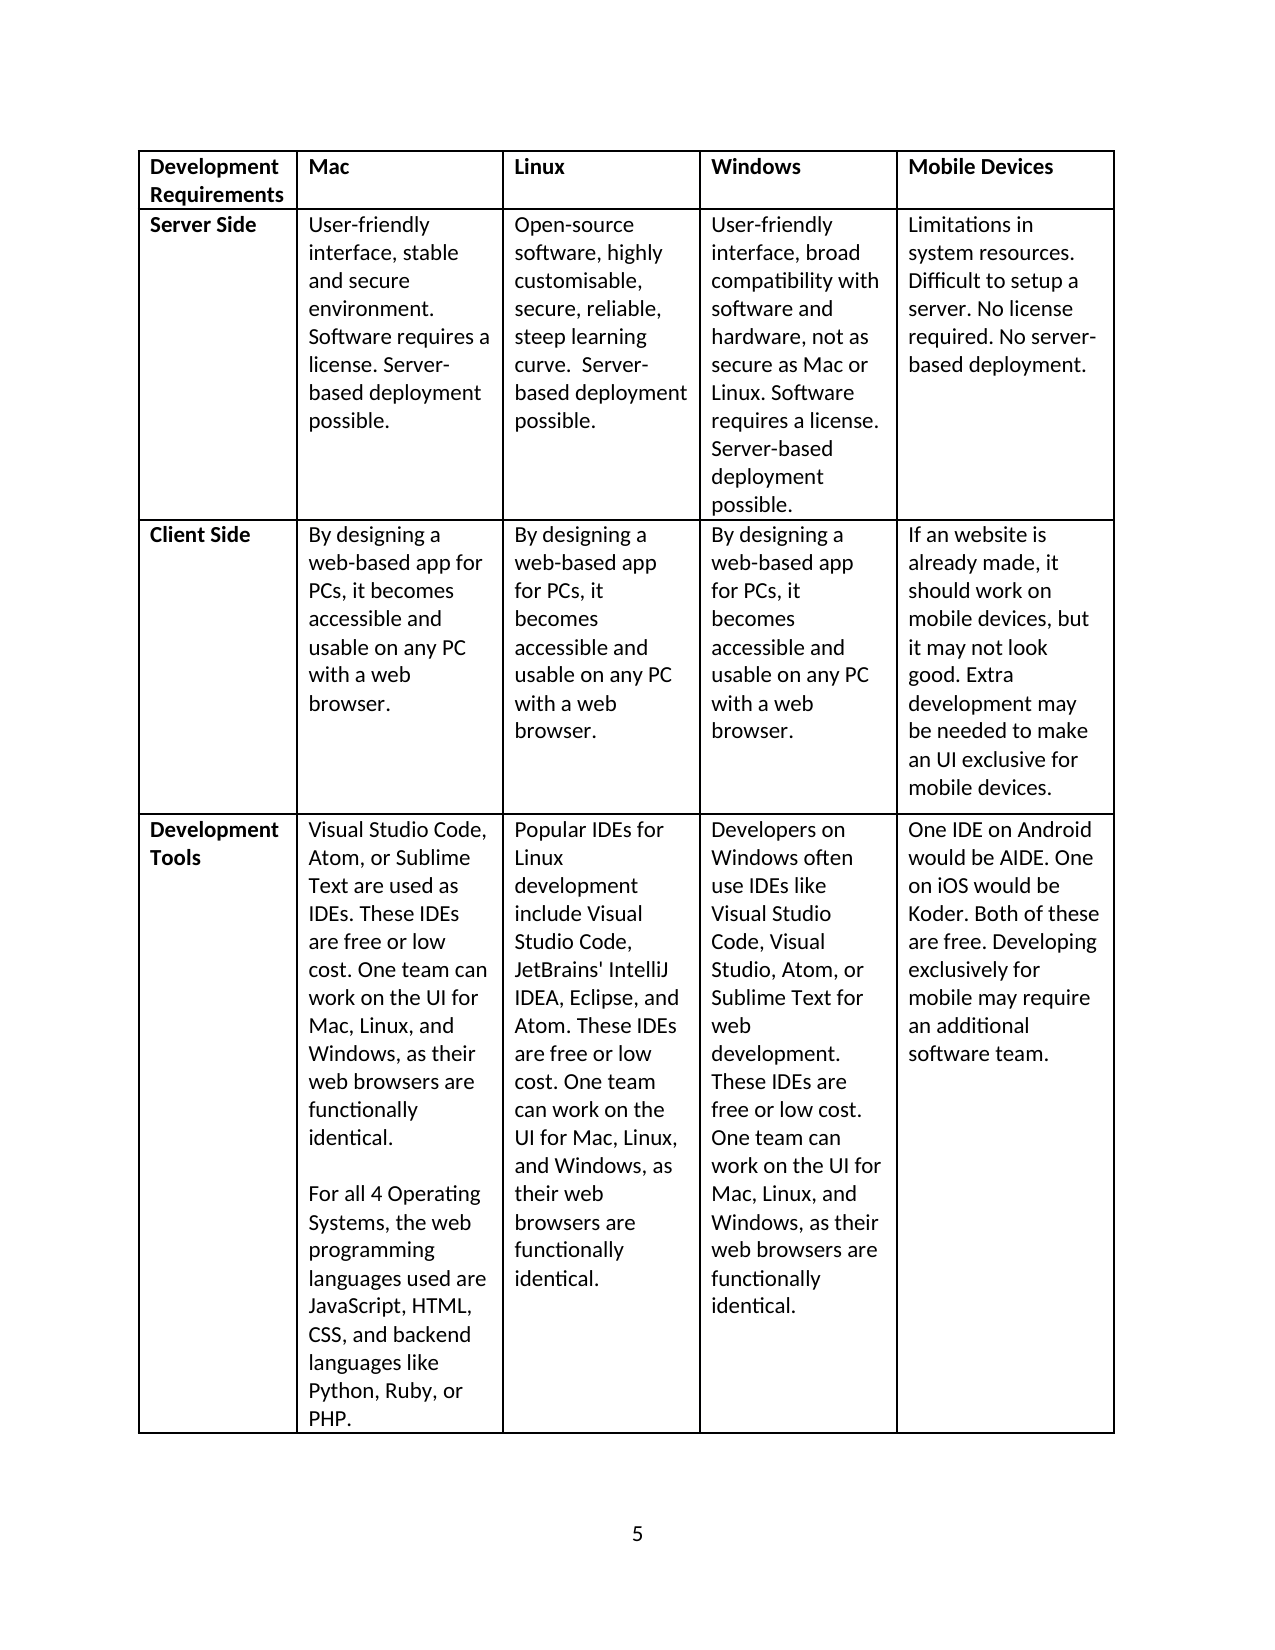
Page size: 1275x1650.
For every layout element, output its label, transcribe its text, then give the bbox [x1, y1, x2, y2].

table_cell By designing a web-based app for PCs, it becomes accessible and usable on any PC with a web browser. [701, 521, 896, 813]
table_header Windows [701, 152, 896, 208]
table_cell Popular IDEs for Linux development include Visual Studio Code, JetBrains' IntelliJ IDEA, Eclipse, and Atom. These IDEs are free or low cost. One team can work on the UI for Mac, Linux, and Windows, as their web browsers are functionally identical. [504, 815, 699, 1432]
table_cell Server Side [140, 210, 296, 518]
table_cell If an website is already made, it should work on mobile devices, but it may not look good. Extra development may be needed to make an UI exclusive for mobile devices. [898, 521, 1113, 813]
table_cell Development Tools [140, 815, 296, 1432]
table_cell Limitations in system resources. Difficult to setup a server. No license required. No server-based deployment. [898, 210, 1113, 518]
table_cell By designing a web-based app for PCs, it becomes accessible and usable on any PC with a web browser. [298, 521, 502, 813]
table_cell By designing a web-based app for PCs, it becomes accessible and usable on any PC with a web browser. [504, 521, 699, 813]
table_header Linux [504, 152, 699, 208]
table_cell User-friendly interface, stable and secure environment. Software requires a license. Server-based deployment possible. [298, 210, 502, 518]
table_header Mac [298, 152, 502, 208]
table_cell Visual Studio Code, Atom, or Sublime Text are used as IDEs. These IDEs are free or low cost. One team can work on the UI for Mac, Linux, and Windows, as their web browsers are functionally identical. For all 4 Operating Systems, the web programming languages used are JavaScript, HTML, CSS, and backend languages like Python, Ruby, or PHP. [298, 815, 502, 1432]
table_cell One IDE on Android would be AIDE. One on iOS would be Koder. Both of these are free. Developing exclusively for mobile may require an additional software team. [898, 815, 1113, 1432]
table_header Development Requirements [140, 152, 296, 208]
table_cell Open-source software, highly customisable, secure, reliable, steep learning curve. Server-based deployment possible. [504, 210, 699, 518]
table_cell Client Side [140, 521, 296, 813]
table_header Mobile Devices [898, 152, 1113, 208]
table_cell Developers on Windows often use IDEs like Visual Studio Code, Visual Studio, Atom, or Sublime Text for web development. These IDEs are free or low cost. One team can work on the UI for Mac, Linux, and Windows, as their web browsers are functionally identical. [701, 815, 896, 1432]
table_cell User-friendly interface, broad compatibility with software and hardware, not as secure as Mac or Linux. Software requires a license. Server-based deployment possible. [701, 210, 896, 518]
